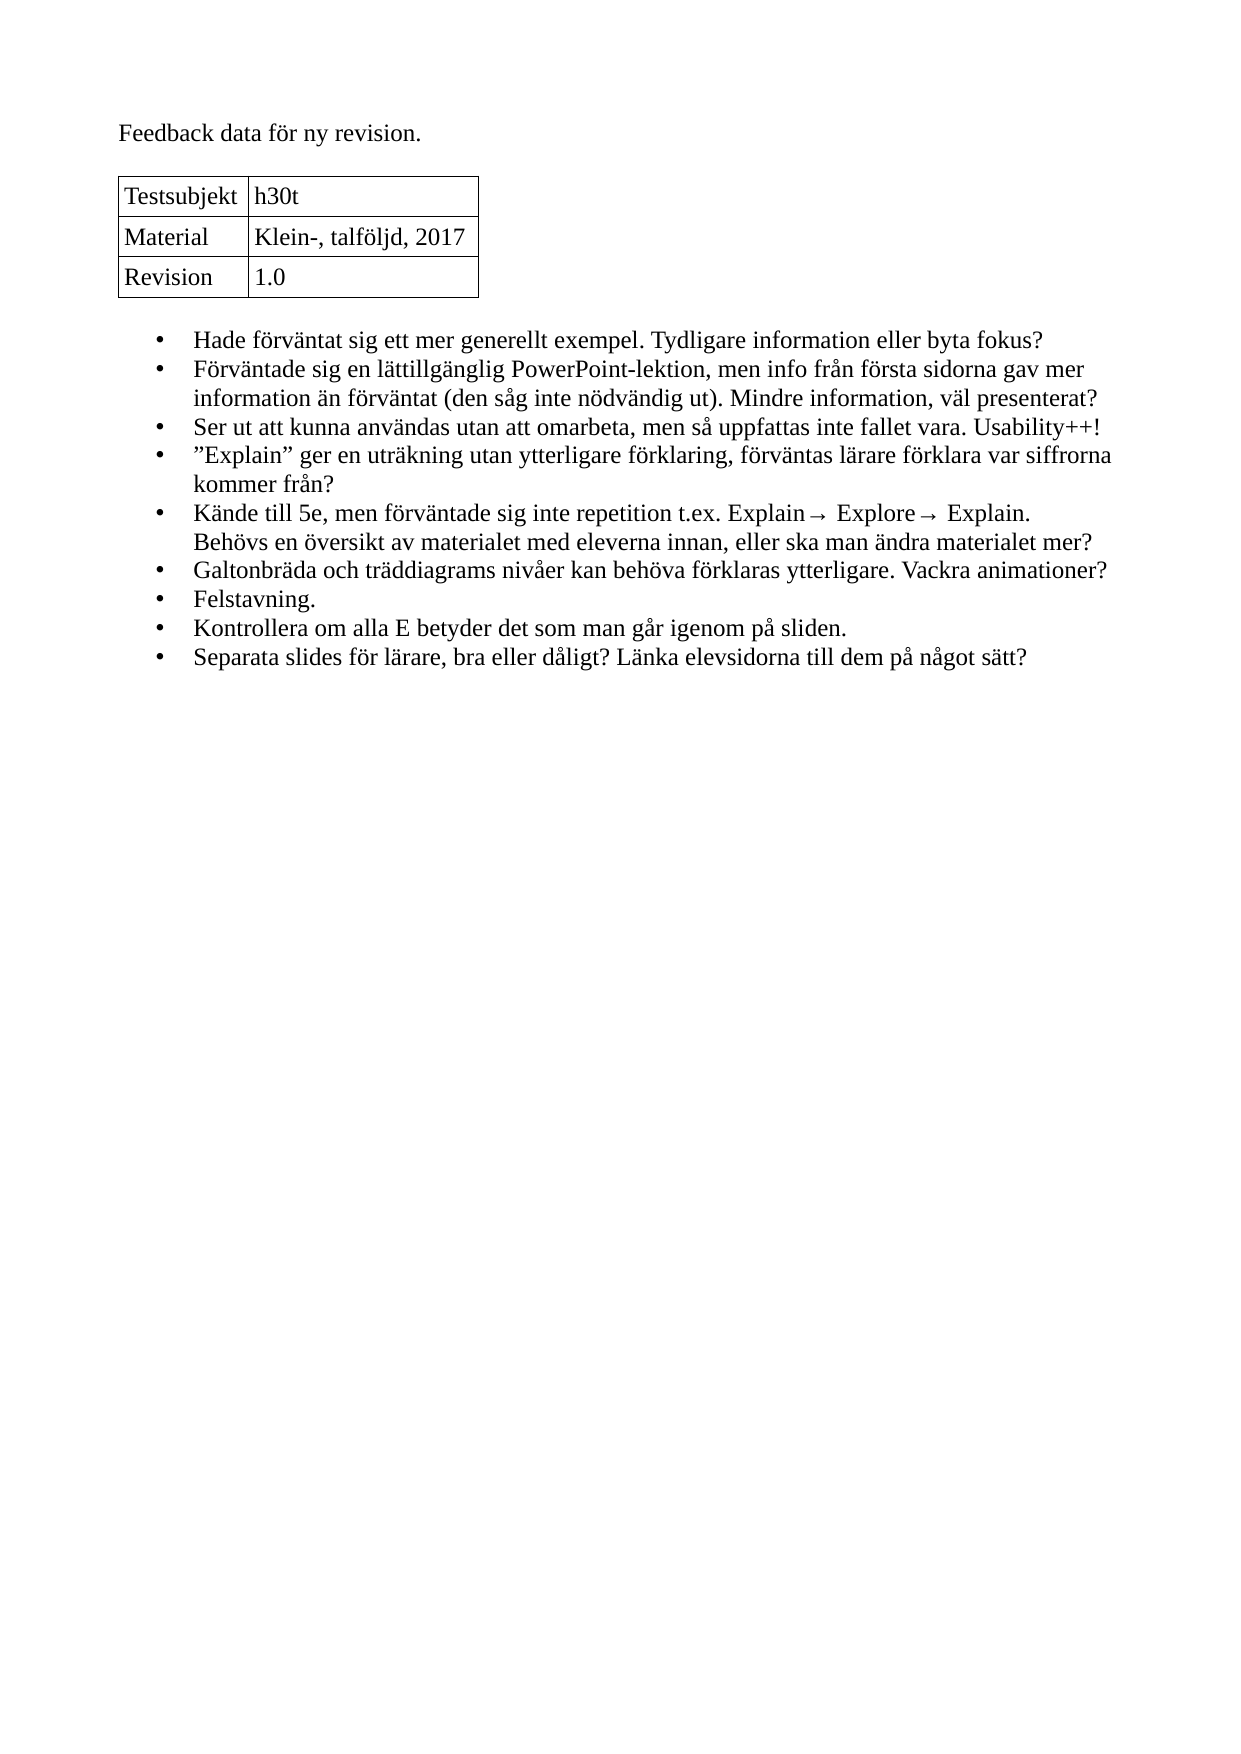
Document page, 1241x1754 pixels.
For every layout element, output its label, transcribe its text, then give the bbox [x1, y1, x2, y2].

table_header h30t [249, 177, 478, 216]
list Behövs en översikt av materialet med eleverna innan, eller ska man ändra materialet mer? [156, 527, 1122, 555]
table_cell Revision [119, 257, 248, 297]
table_cell Klein-, talföljd, 2017 [249, 217, 478, 256]
table_cell 1.0 [249, 257, 478, 297]
list Galtonbräda och träddiagrams nivåer kan behöva förklaras ytterligare. Vackra animationer? [156, 555, 1122, 584]
text Feedback data för ny revision. [118, 118, 1122, 147]
list Hade förväntat sig ett mer generellt exempel. Tydligare information eller byta fokus? [156, 325, 1122, 354]
list Förväntade sig en lättillgänglig PowerPoint-lektion, men info från första sidorna gav mer information än förväntat (den såg inte nödvändig ut). Mindre information, väl presenterat? [156, 354, 1122, 412]
list Kände till 5e, men förväntade sig inte repetition t.ex. Explain→ Explore→ Explain. [156, 498, 1122, 527]
list Separata slides för lärare, bra eller dåligt? Länka elevsidorna till dem på något sätt? [156, 642, 1122, 670]
list Ser ut att kunna användas utan att omarbeta, men så uppfattas inte fallet vara. Usability++! [156, 412, 1122, 440]
list ”Explain” ger en uträkning utan ytterligare förklaring, förväntas lärare förklara var siffrorna kommer från? [156, 440, 1122, 498]
list Kontrollera om alla E betyder det som man går igenom på sliden. [156, 613, 1122, 642]
list Felstavning. [156, 584, 1122, 613]
table_header Testsubjekt [119, 177, 248, 216]
table_cell Material [119, 217, 248, 256]
